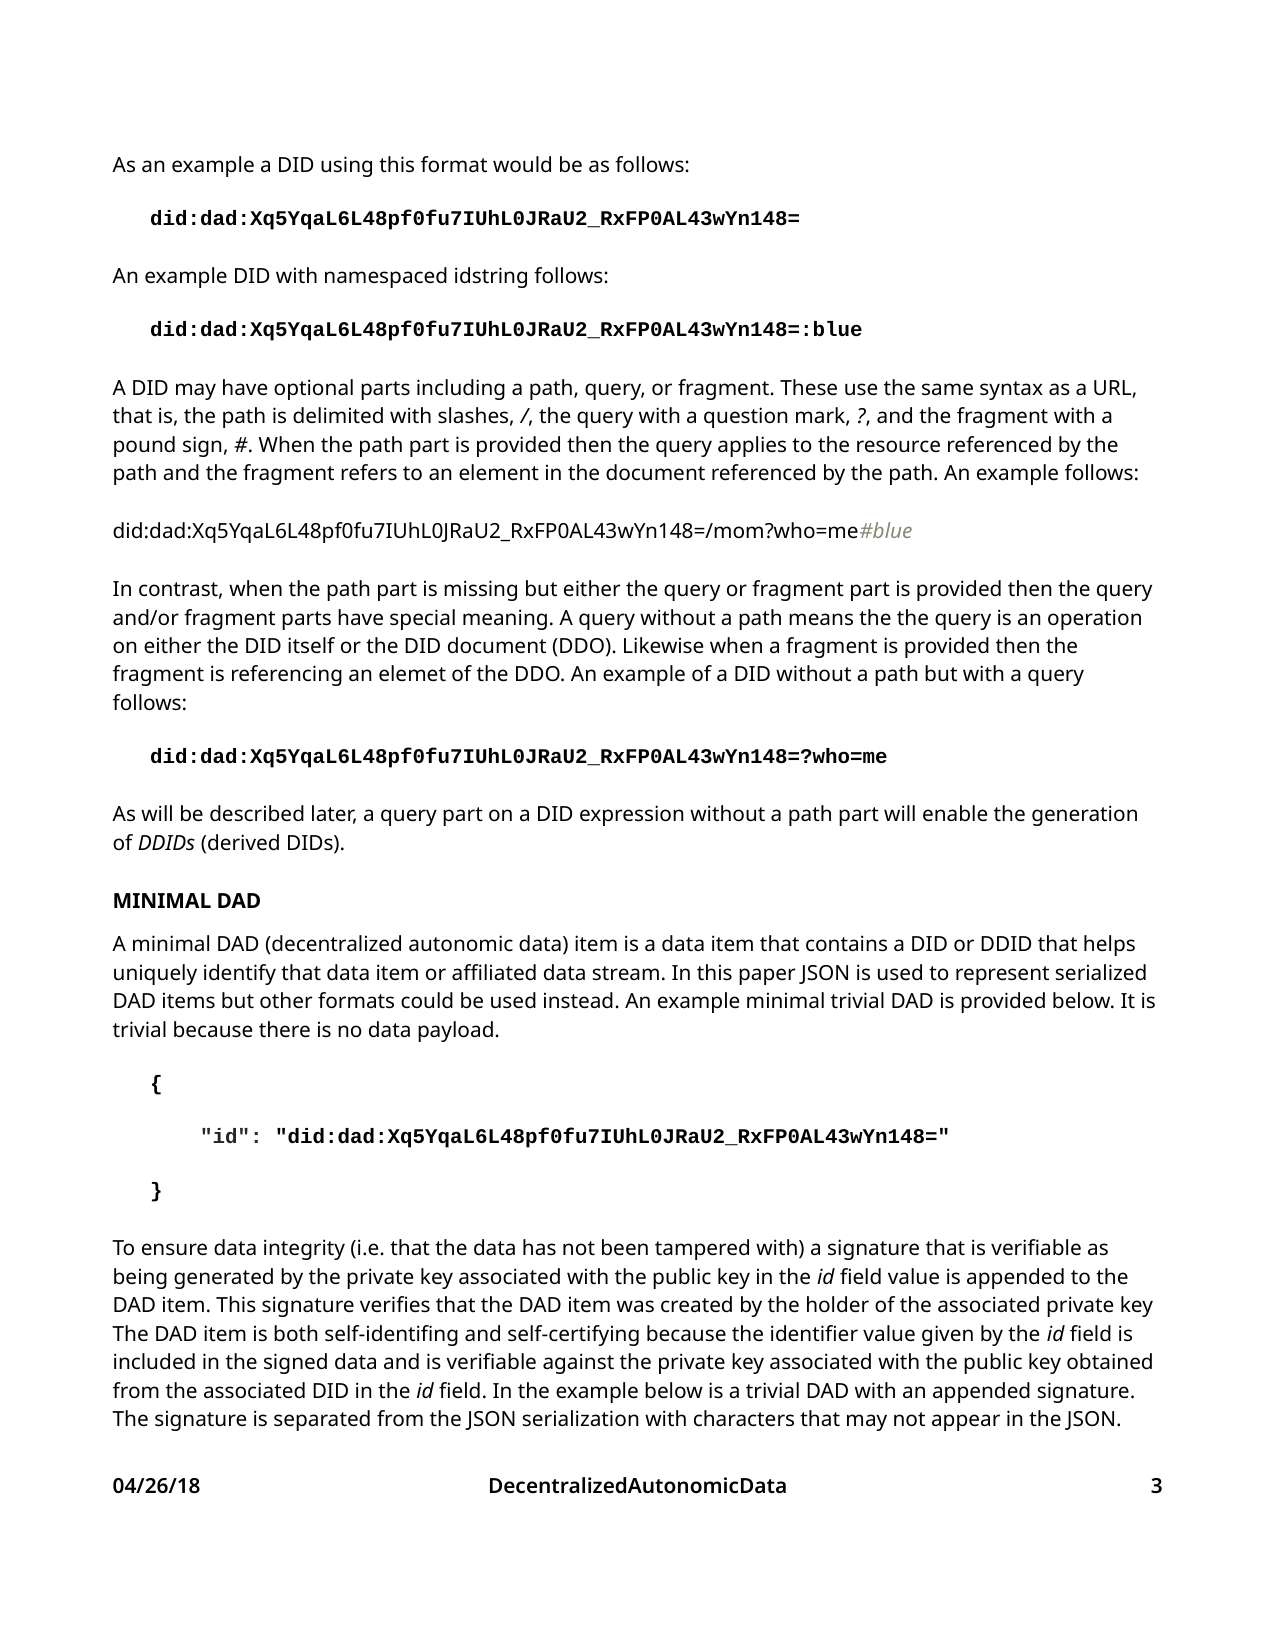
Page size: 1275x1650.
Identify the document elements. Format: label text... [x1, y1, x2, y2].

text did:dad:Xq5YqaL6L48pf0fu7IUhL0JRaU2_RxFP0AL43wYn148=/mom?who=me#blue [112, 516, 1162, 545]
text A minimal DAD (decentralized autonomic data) item is a data item that contains a DID or DDID that helps uniquely identify that data item or affiliated data stream. In this paper JSON is used to represent serialized DAD items but other formats could be used instead. An example minimal trivial DAD is provided below. It is trivial because there is no data payload. [112, 929, 1162, 1043]
text A DID may have optional parts including a path, query, or fragment. These use the same syntax as a URL, that is, the path is delimited with slashes, /, the query with a question mark, ?, and the fragment with a pound sign, #. When the path part is provided then the query applies to the resource referenced by the path and the fragment refers to an element in the document referenced by the path. An example follows: [112, 373, 1162, 487]
text did:dad:Xq5YqaL6L48pf0fu7IUhL0JRaU2_RxFP0AL43wYn148= [150, 208, 1162, 232]
text As an example a DID using this format would be as follows: [112, 150, 1162, 178]
text } [150, 1180, 1162, 1203]
text In contrast, when the path part is missing but either the query or fragment part is provided then the query and/or fragment parts have special meaning. A query without a path means the the query is an operation on either the DID itself or the DID document (DDO). Likewise when a fragment is provided then the fragment is referencing an elemet of the DDO. An example of a DID without a path but with a query follows: [112, 574, 1162, 716]
text did:dad:Xq5YqaL6L48pf0fu7IUhL0JRaU2_RxFP0AL43wYn148=:blue [150, 319, 1162, 343]
text An example DID with namespaced idstring follows: [112, 262, 1162, 290]
text As will be described later, a query part on a DID expression without a path part will enable the generation of DDIDs (derived DIDs). [112, 799, 1162, 856]
text To ensure data integrity (i.e. that the data has not been tampered with) a signature that is verifiable as being generated by the private key associated with the public key in the id field value is appended to the DAD item. This signature verifies that the DAD item was created by the holder of the associated private key The DAD item is both self-identifing and self-certifying because the identifier value given by the id field is included in the signed data and is verifiable against the private key associated with the public key obtained from the associated DID in the id field. In the example below is a trivial DAD with an appended signature. The signature is separated from the JSON serialization with characters that may not appear in the JSON. [112, 1233, 1162, 1433]
text did:dad:Xq5YqaL6L48pf0fu7IUhL0JRaU2_RxFP0AL43wYn148=?who=me [150, 746, 1162, 769]
text "id": "did:dad:Xq5YqaL6L48pf0fu7IUhL0JRaU2_RxFP0AL43wYn148=" [150, 1126, 1162, 1150]
text { [150, 1073, 1162, 1096]
subtitle Minimal DAD [112, 886, 1162, 914]
